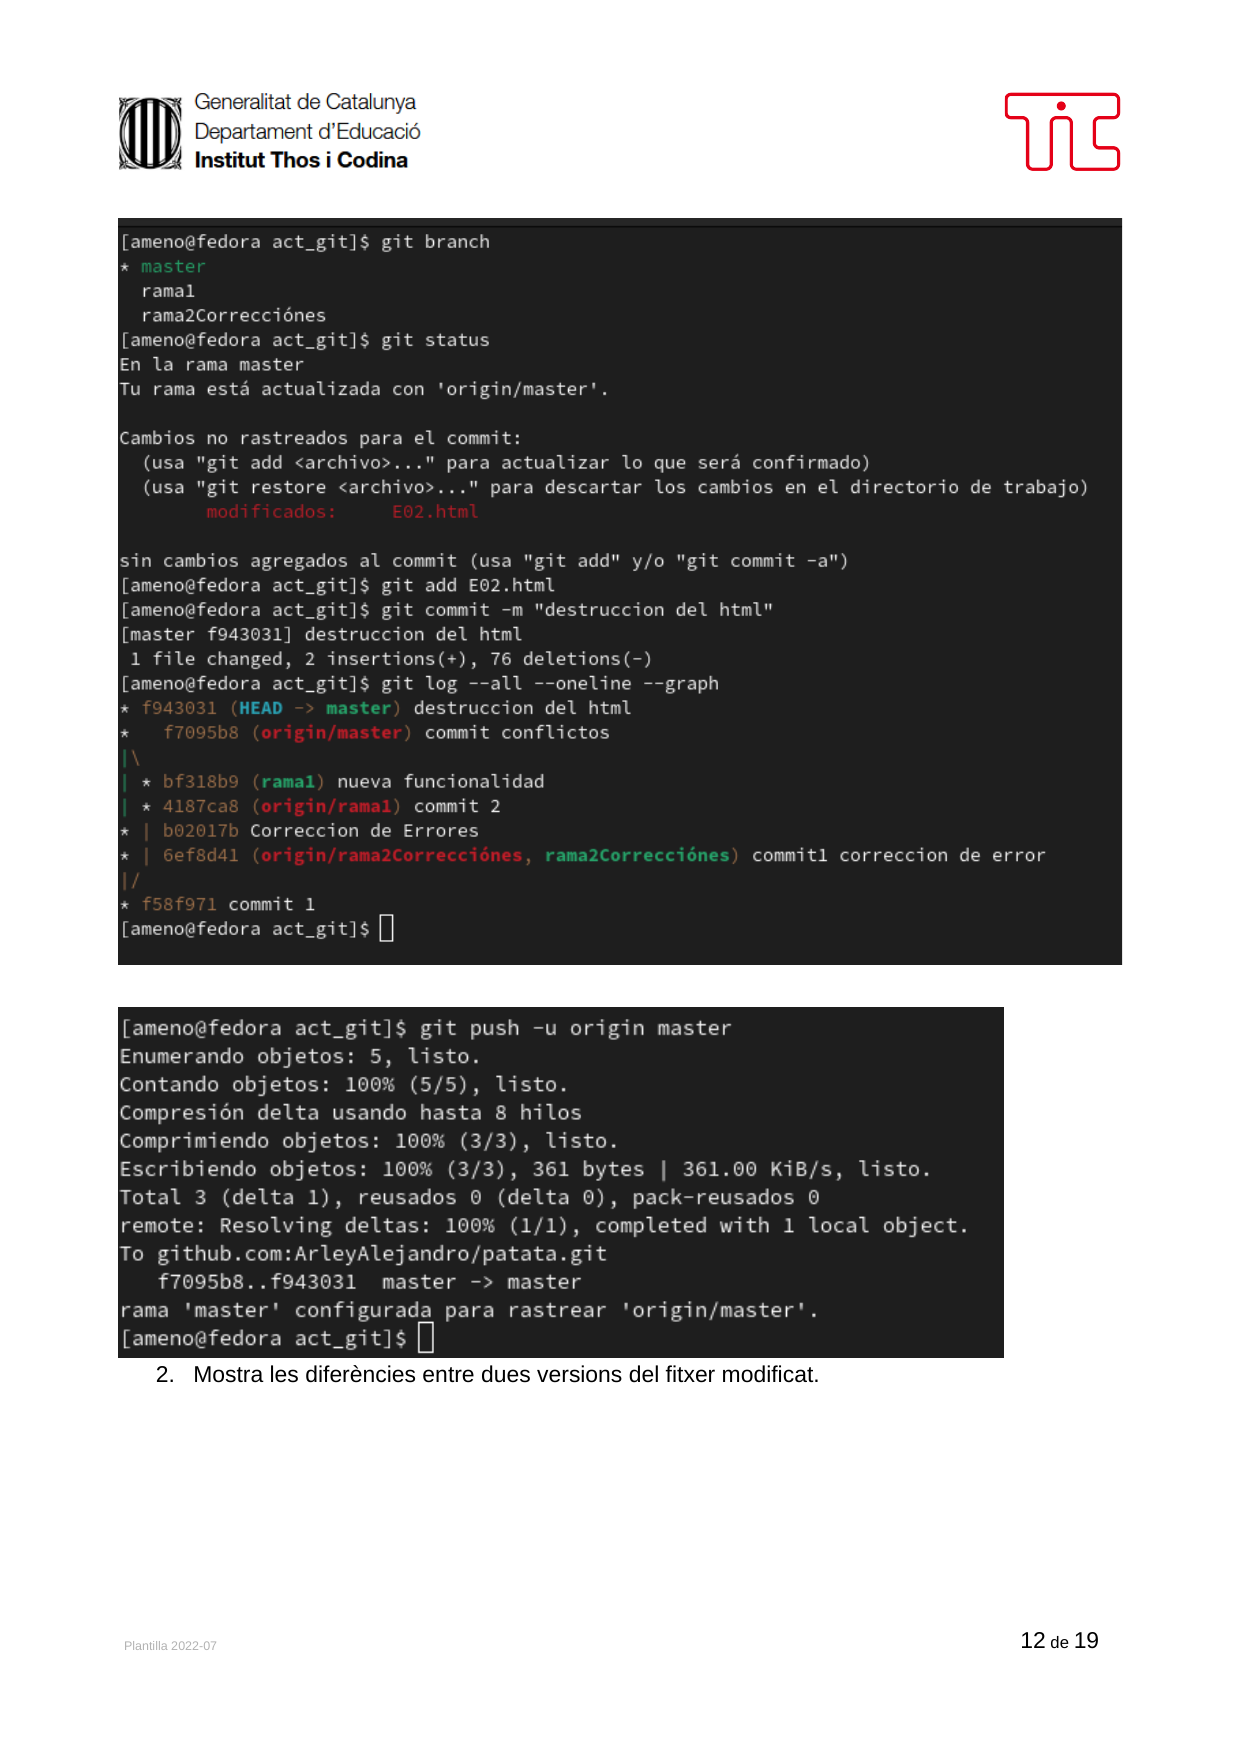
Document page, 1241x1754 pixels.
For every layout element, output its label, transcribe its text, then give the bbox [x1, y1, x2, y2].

picture [118, 218, 1123, 965]
picture [118, 92, 422, 171]
picture [1004, 92, 1123, 171]
list Mostra les diferències entre dues versions del fitxer modificat. [156, 1307, 1122, 1388]
picture [118, 1007, 1004, 1358]
